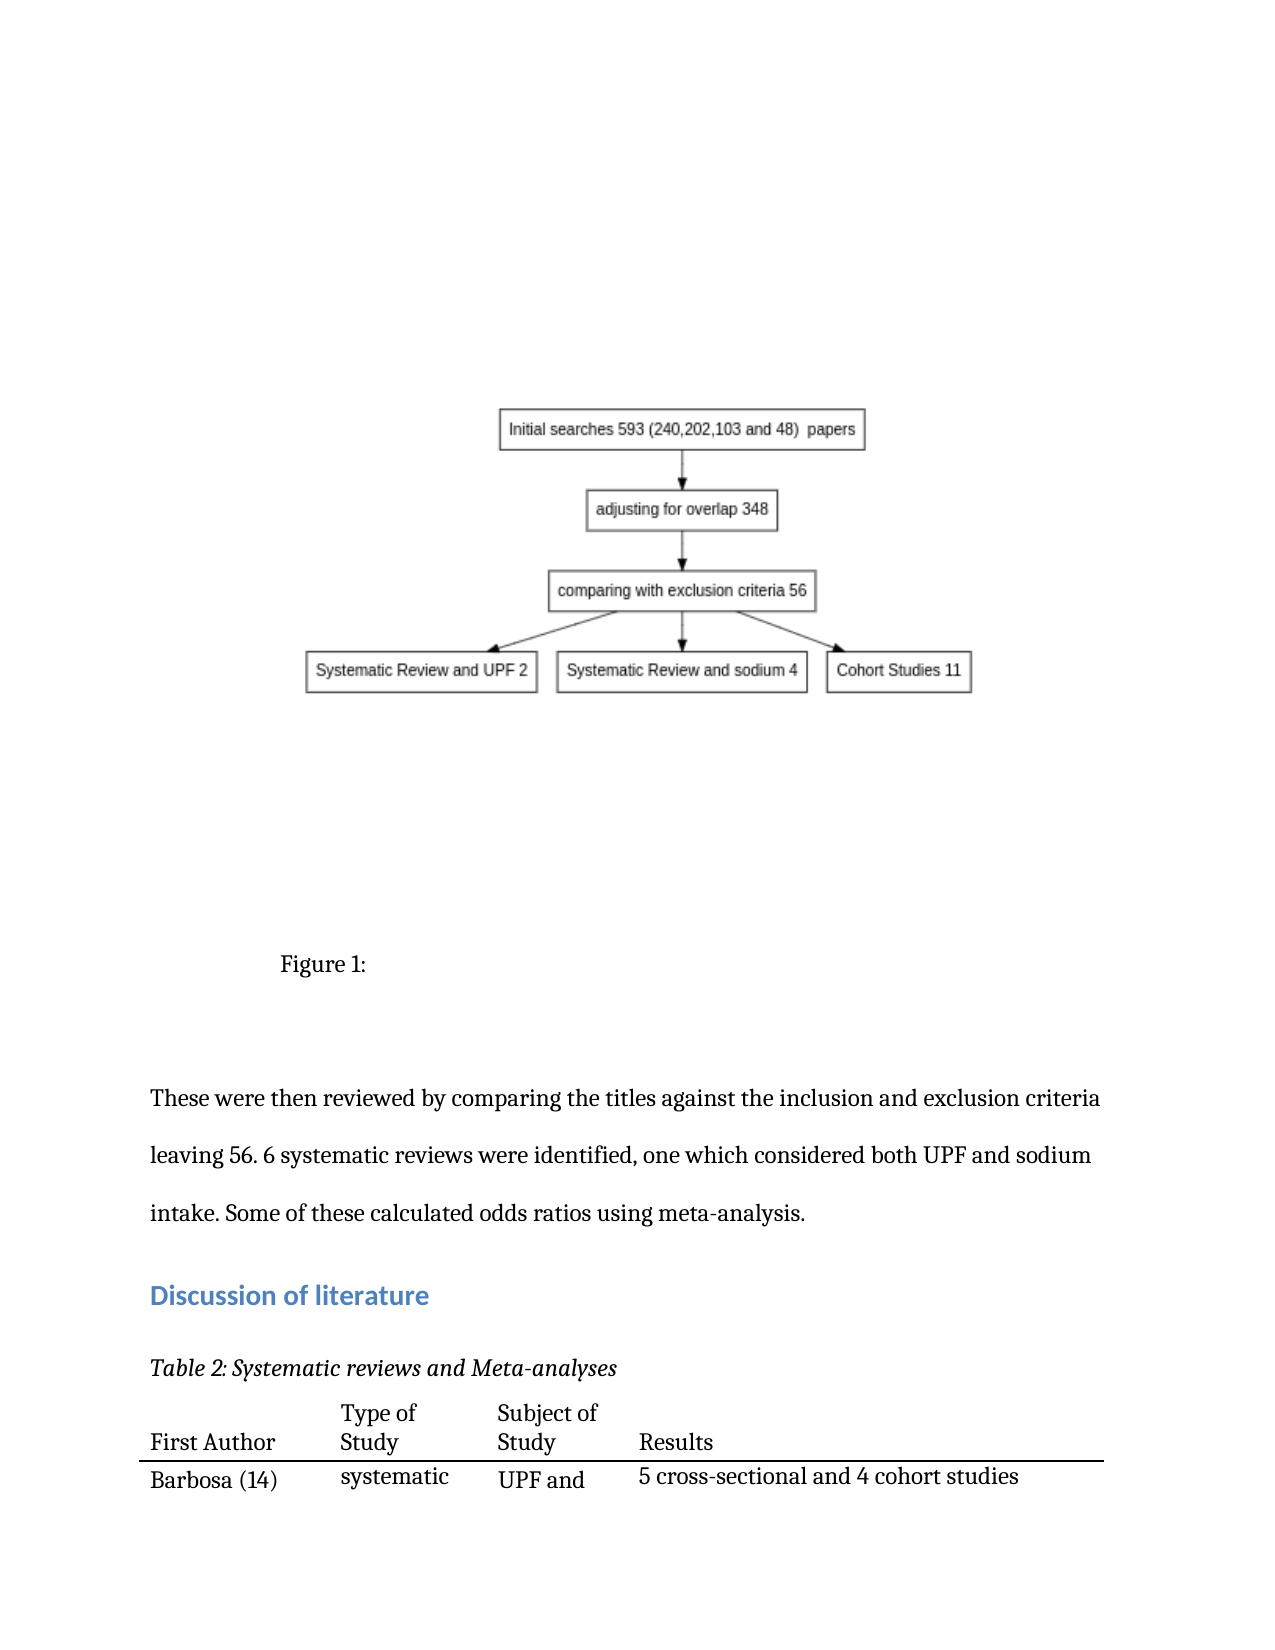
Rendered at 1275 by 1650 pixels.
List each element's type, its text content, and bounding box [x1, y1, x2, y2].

subtitle Discussion of literature [150, 1277, 1125, 1313]
table_header Subject of Study [487, 1395, 627, 1460]
table_cell UPF and [487, 1462, 627, 1498]
text Table 2: Systematic reviews and Meta-analyses [150, 1354, 1125, 1383]
picture [279, 150, 996, 950]
table_cell Barbosa (14) [139, 1462, 329, 1498]
table_cell systematic [329, 1462, 487, 1498]
text These were then reviewed by comparing the titles against the inclusion and exclusion criteria leaving 56. 6 systematic reviews were identified, one which considered both UPF and sodium intake. Some of these calculated odds ratios using meta-analysis. [150, 1084, 1125, 1227]
table_header Results [628, 1395, 1104, 1460]
table_header Type of Study [329, 1395, 487, 1460]
text Figure 1: [280, 950, 995, 979]
table_cell 5 cross-sectional and 4 cohort studies [628, 1462, 1104, 1498]
table_header First Author [139, 1395, 329, 1460]
